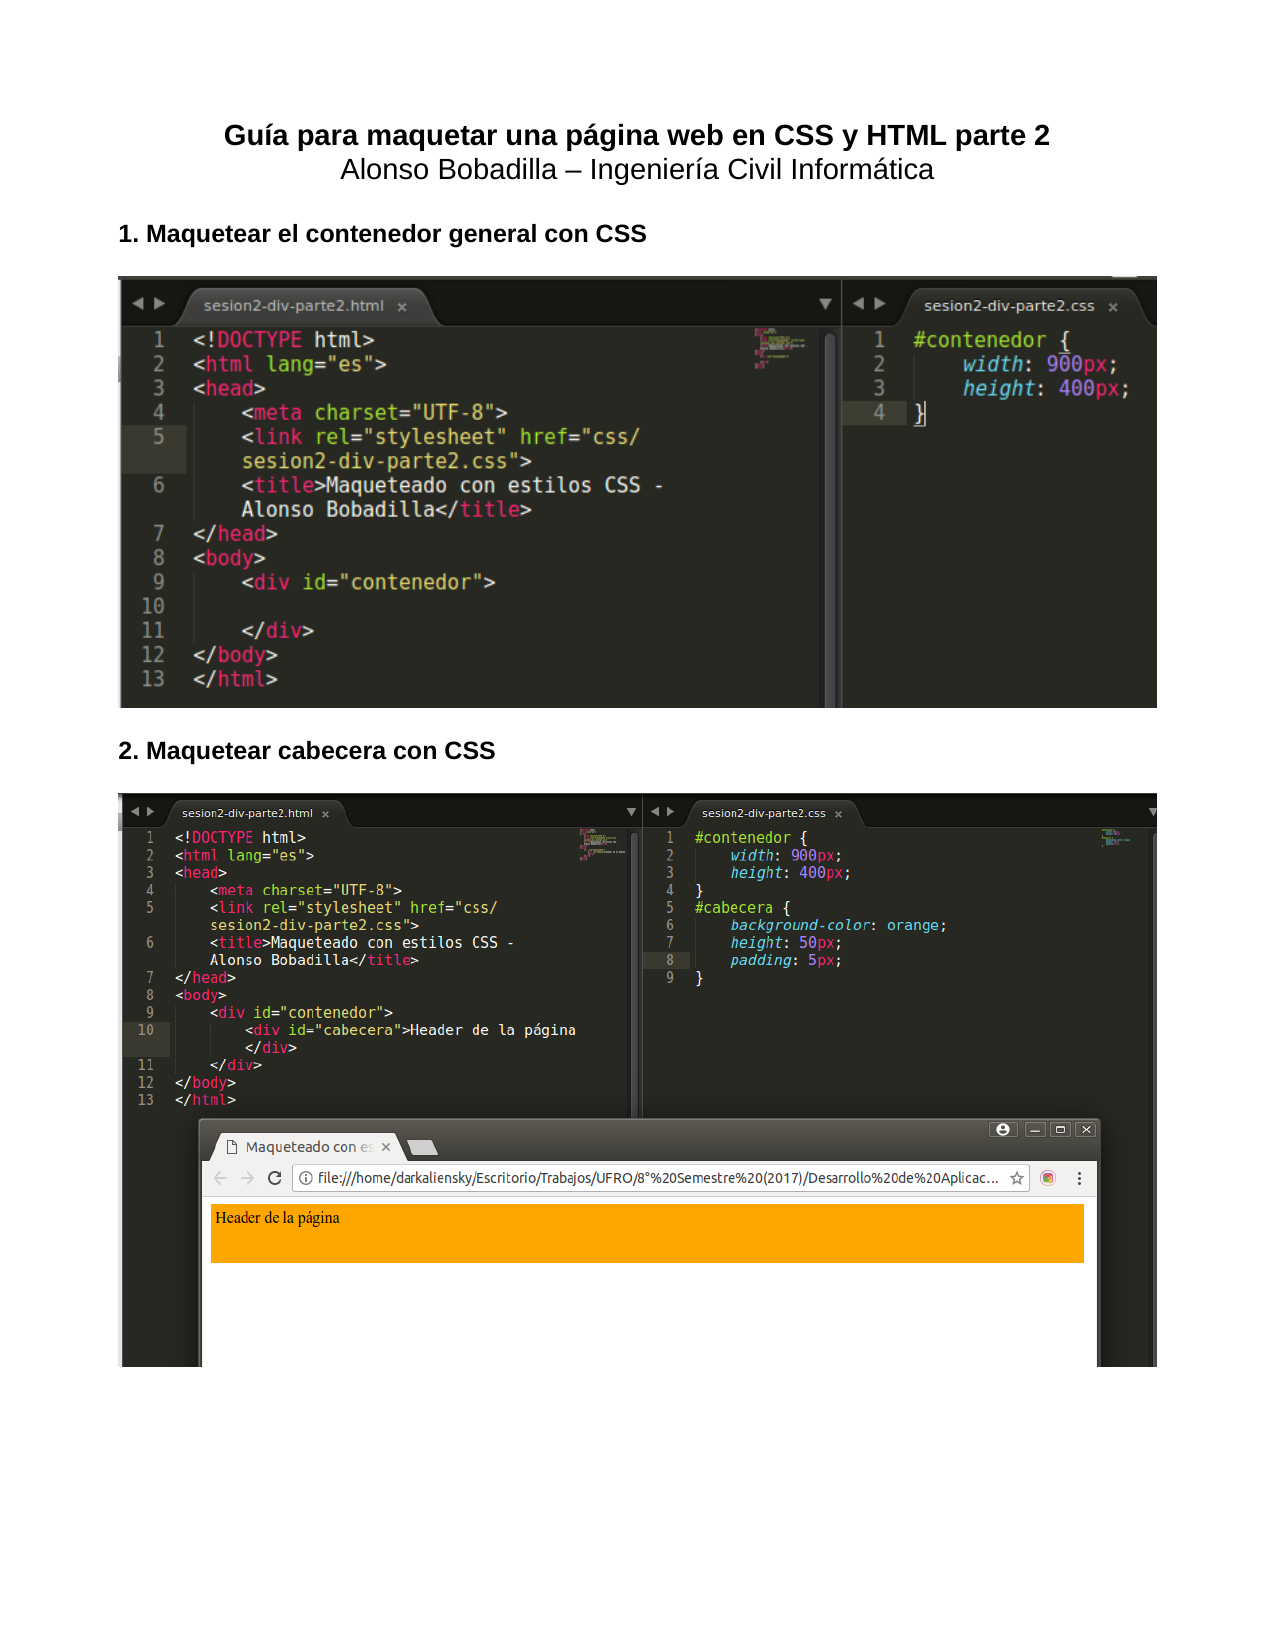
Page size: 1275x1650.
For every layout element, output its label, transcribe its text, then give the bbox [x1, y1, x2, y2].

picture [118, 793, 1157, 1367]
text 1. Maquetear el contenedor general con CSS [118, 219, 1157, 247]
text Guía para maquetar una página web en CSS y HTML parte 2 [118, 118, 1157, 152]
text 2. Maquetear cabecera con CSS [118, 736, 1157, 765]
picture [118, 276, 1157, 708]
text Alonso Bobadilla – Ingeniería Civil Informática [118, 152, 1157, 185]
